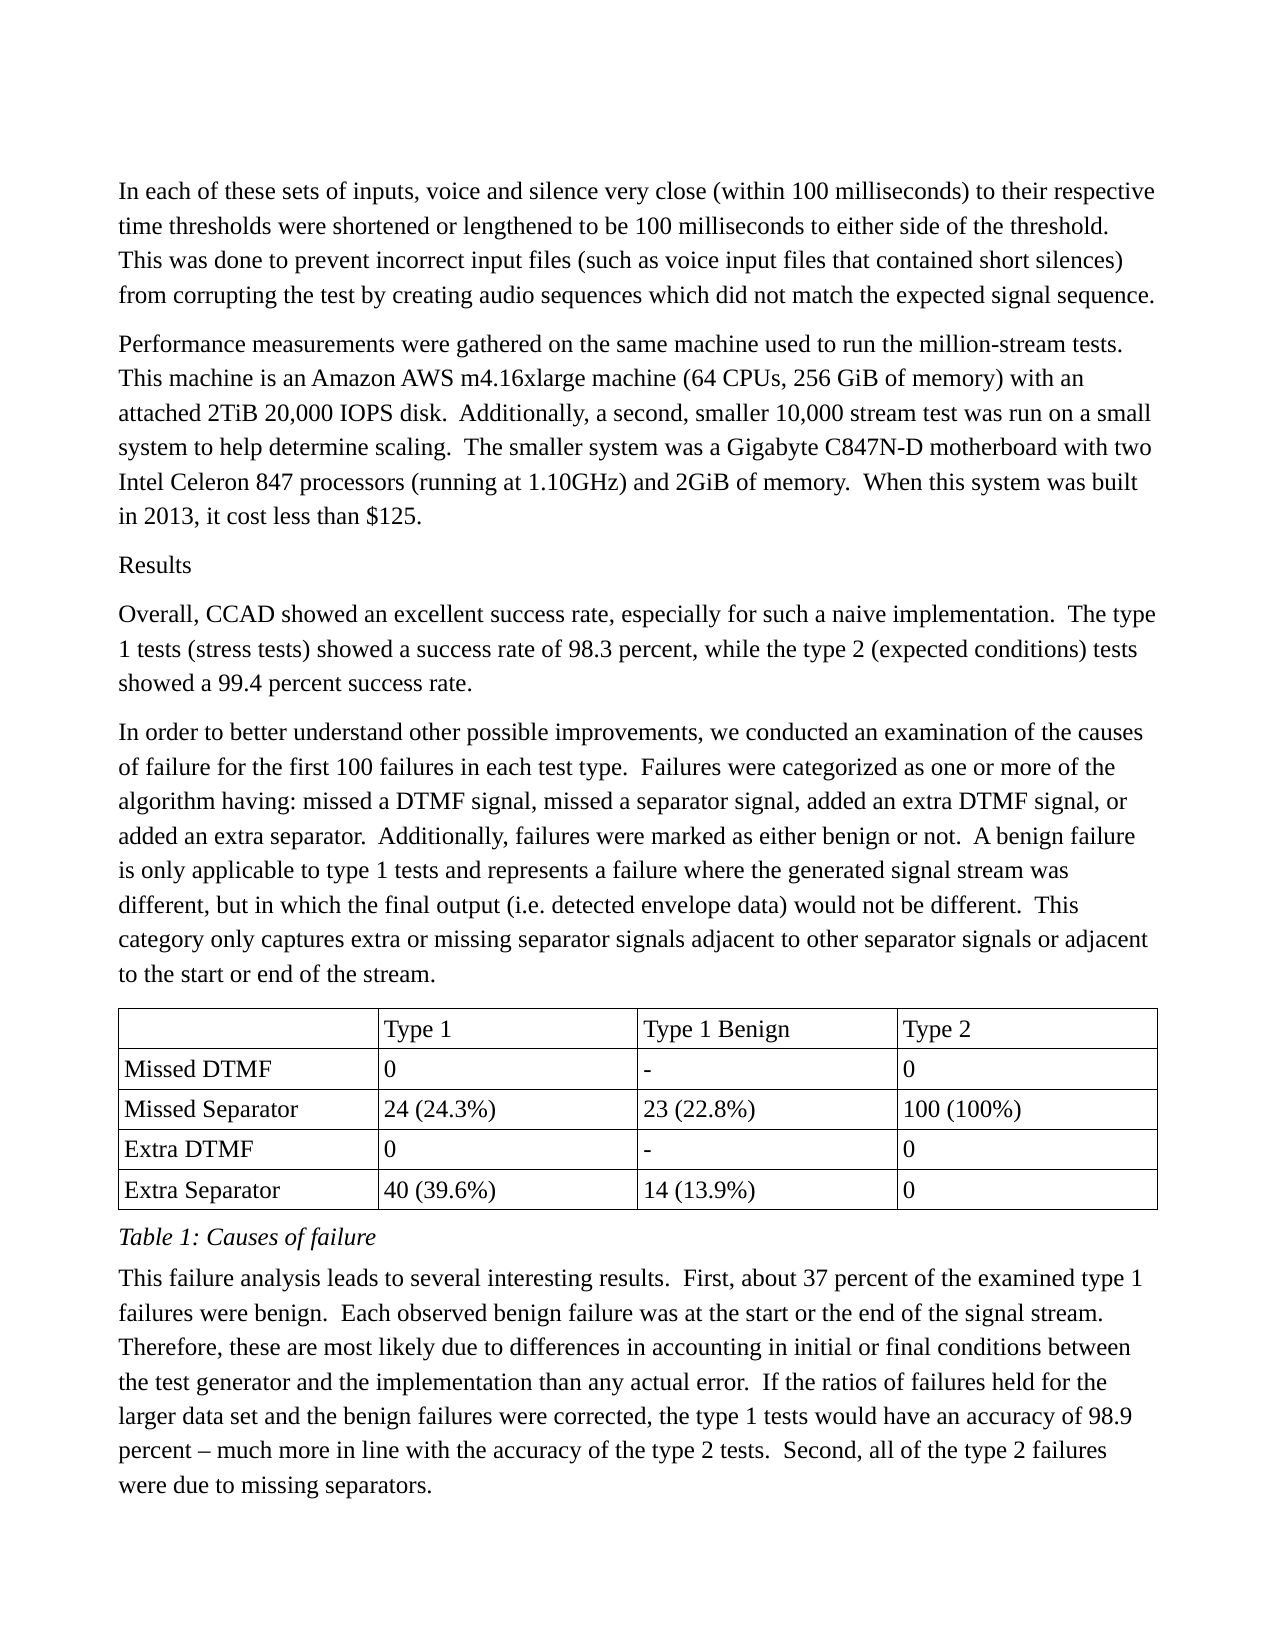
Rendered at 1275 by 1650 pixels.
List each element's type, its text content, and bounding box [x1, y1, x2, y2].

table_header Type 2 [898, 1009, 1157, 1048]
table_cell Extra DTMF [119, 1130, 378, 1169]
table_cell 23 (22.8%) [638, 1090, 897, 1129]
table_header Type 1 Benign [638, 1009, 897, 1048]
table_cell 24 (24.3%) [379, 1090, 637, 1129]
table_cell Extra Separator [119, 1170, 378, 1209]
table_cell 0 [898, 1130, 1157, 1169]
table_cell 14 (13.9%) [638, 1170, 897, 1209]
text This failure analysis leads to several interesting results. First, about 37 percent of the examined type 1 failures were benign. Each observed benign failure was at the start or the end of the signal stream. Therefore, these are most likely due to differences in accounting in initial or final conditions between the test generator and the implementation than any actual error. If the ratios of failures held for the larger data set and the benign failures were corrected, the type 1 tests would have an accuracy of 98.9 percent – much more in line with the accuracy of the type 2 tests. Second, all of the type 2 failures were due to missing separators. [118, 1263, 1157, 1499]
text Table 1: Causes of failure [118, 1222, 1157, 1251]
table_cell - [638, 1049, 897, 1088]
text Results [118, 550, 1157, 579]
text Performance measurements were gathered on the same machine used to run the million-stream tests. This machine is an Amazon AWS m4.16xlarge machine (64 CPUs, 256 GiB of memory) with an attached 2TiB 20,000 IOPS disk. Additionally, a second, smaller 10,000 stream test was run on a small system to help determine scaling. The smaller system was a Gigabyte C847N-D motherboard with two Intel Celeron 847 processors (running at 1.10GHz) and 2GiB of memory. When this system was built in 2013, it cost less than $125. [118, 329, 1157, 530]
table_cell 0 [898, 1049, 1157, 1088]
table_cell 0 [898, 1170, 1157, 1209]
table_cell 0 [379, 1049, 637, 1088]
text Overall, CCAD showed an excellent success rate, especially for such a naive implementation. The type 1 tests (stress tests) showed a success rate of 98.3 percent, while the type 2 (expected conditions) tests showed a 99.4 percent success rate. [118, 599, 1157, 697]
table_cell 0 [379, 1130, 637, 1169]
table_header Type 1 [379, 1009, 637, 1048]
table_cell - [638, 1130, 897, 1169]
table_header [119, 1009, 378, 1048]
table_cell 40 (39.6%) [379, 1170, 637, 1209]
table_cell Missed Separator [119, 1090, 378, 1129]
text In order to better understand other possible improvements, we conducted an examination of the causes of failure for the first 100 failures in each test type. Failures were categorized as one or more of the algorithm having: missed a DTMF signal, missed a separator signal, added an extra DTMF signal, or added an extra separator. Additionally, failures were marked as either benign or not. A benign failure is only applicable to type 1 tests and represents a failure where the generated signal stream was different, but in which the final output (i.e. detected envelope data) would not be different. This category only captures extra or missing separator signals adjacent to other separator signals or adjacent to the start or end of the stream. [118, 717, 1157, 987]
text In each of these sets of inputs, voice and silence very close (within 100 milliseconds) to their respective time thresholds were shortened or lengthened to be 100 milliseconds to either side of the threshold. This was done to prevent incorrect input files (such as voice input files that contained short silences) from corrupting the test by creating audio sequences which did not match the expected signal sequence. [118, 176, 1157, 308]
table_cell 100 (100%) [898, 1090, 1157, 1129]
table_cell Missed DTMF [119, 1049, 378, 1088]
